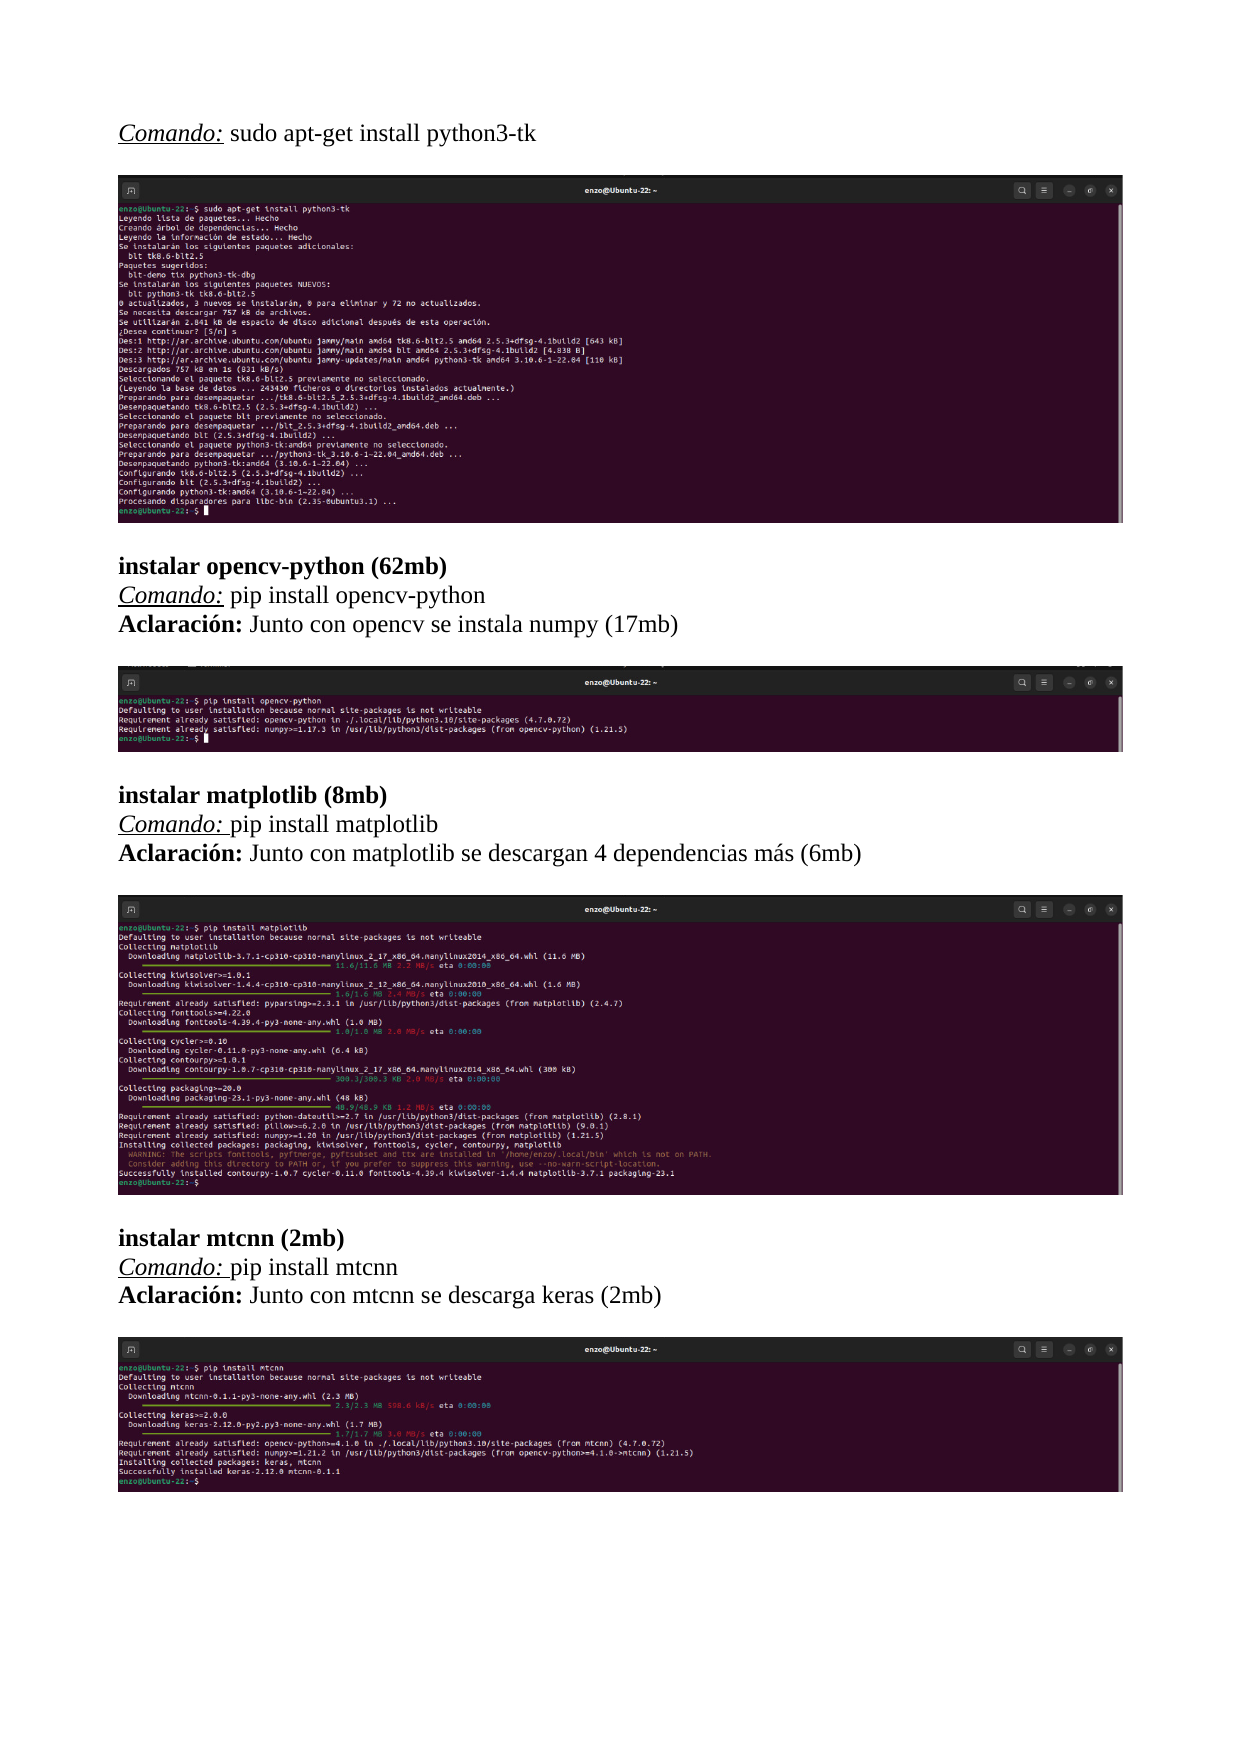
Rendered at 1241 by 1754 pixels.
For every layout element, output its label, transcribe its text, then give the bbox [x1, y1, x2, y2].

text Comando: sudo apt-get install python3-tk [118, 118, 1122, 147]
text Aclaración: Junto con matplotlib se descargan 4 dependencias más (6mb) [118, 838, 1122, 866]
text instalar opencv-python (62mb) [118, 551, 1122, 580]
picture [118, 175, 1123, 523]
text instalar mtcnn (2mb) [118, 1223, 1122, 1252]
text Comando: pip install matplotlib [118, 809, 1122, 838]
picture [118, 666, 1123, 674]
text Comando: pip install mtcnn [118, 1252, 1122, 1280]
text Aclaración: Junto con mtcnn se descarga keras (2mb) [118, 1280, 1122, 1309]
picture [118, 1337, 1123, 1377]
text instalar matplotlib (8mb) [118, 780, 1122, 809]
text Comando: pip install opencv-python [118, 580, 1122, 609]
text Aclaración: Junto con opencv se instala numpy (17mb) [118, 609, 1122, 638]
picture [118, 895, 1123, 1195]
